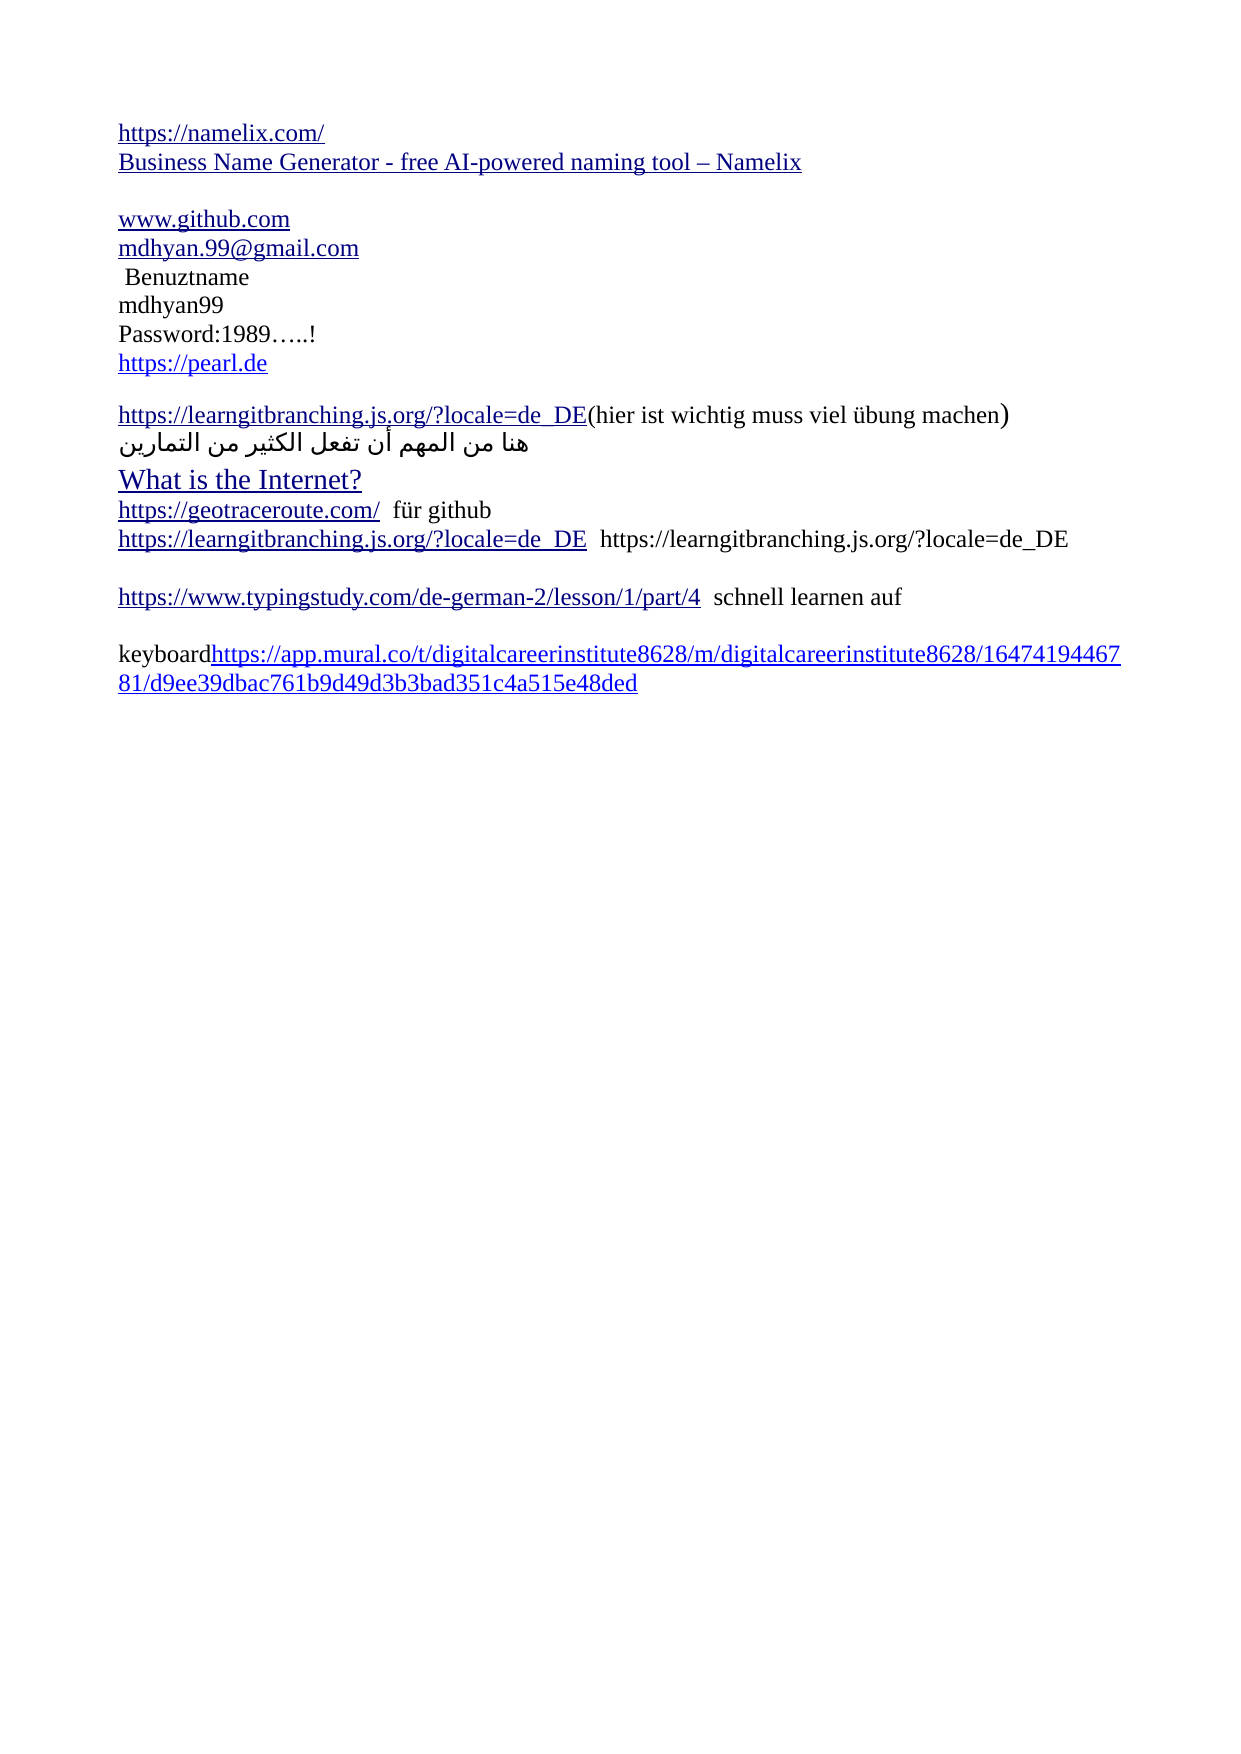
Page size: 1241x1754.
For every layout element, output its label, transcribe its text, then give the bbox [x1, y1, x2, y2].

text mdhyan.99@gmail.com [118, 233, 1122, 262]
text https://learngitbranching.js.org/?locale=de_DE https://learngitbranching.js.org/?locale=de_DE [118, 524, 1122, 553]
text https://namelix.com/ [118, 118, 1122, 147]
text What is the Internet? [118, 462, 1122, 495]
text Password:1989…..! [118, 319, 1122, 348]
text mdhyan99 [118, 291, 1122, 319]
text keyboardhttps://app.mural.co/t/digitalcareerinstitute8628/m/digitalcareerinstitute8628/1647419446781/d9ee39dbac761b9d49d3b3bad351c4a515e48ded [118, 610, 1122, 697]
text هنا من المهم أن تفعل الكثير من التمارين [118, 429, 1122, 462]
text https://pearl.de [118, 348, 1122, 377]
text https://www.typingstudy.com/de-german-2/lesson/1/part/4 schnell learnen auf [118, 582, 1122, 610]
text Business Name Generator - free AI-powered naming tool – Namelix [118, 147, 1122, 176]
text Benuztname [118, 262, 1122, 291]
text www.github.com [118, 204, 1122, 233]
text https://learngitbranching.js.org/?locale=de_DE(hier ist wichtig muss viel übung machen) [118, 396, 1122, 429]
text https://geotraceroute.com/ für github [118, 495, 1122, 524]
